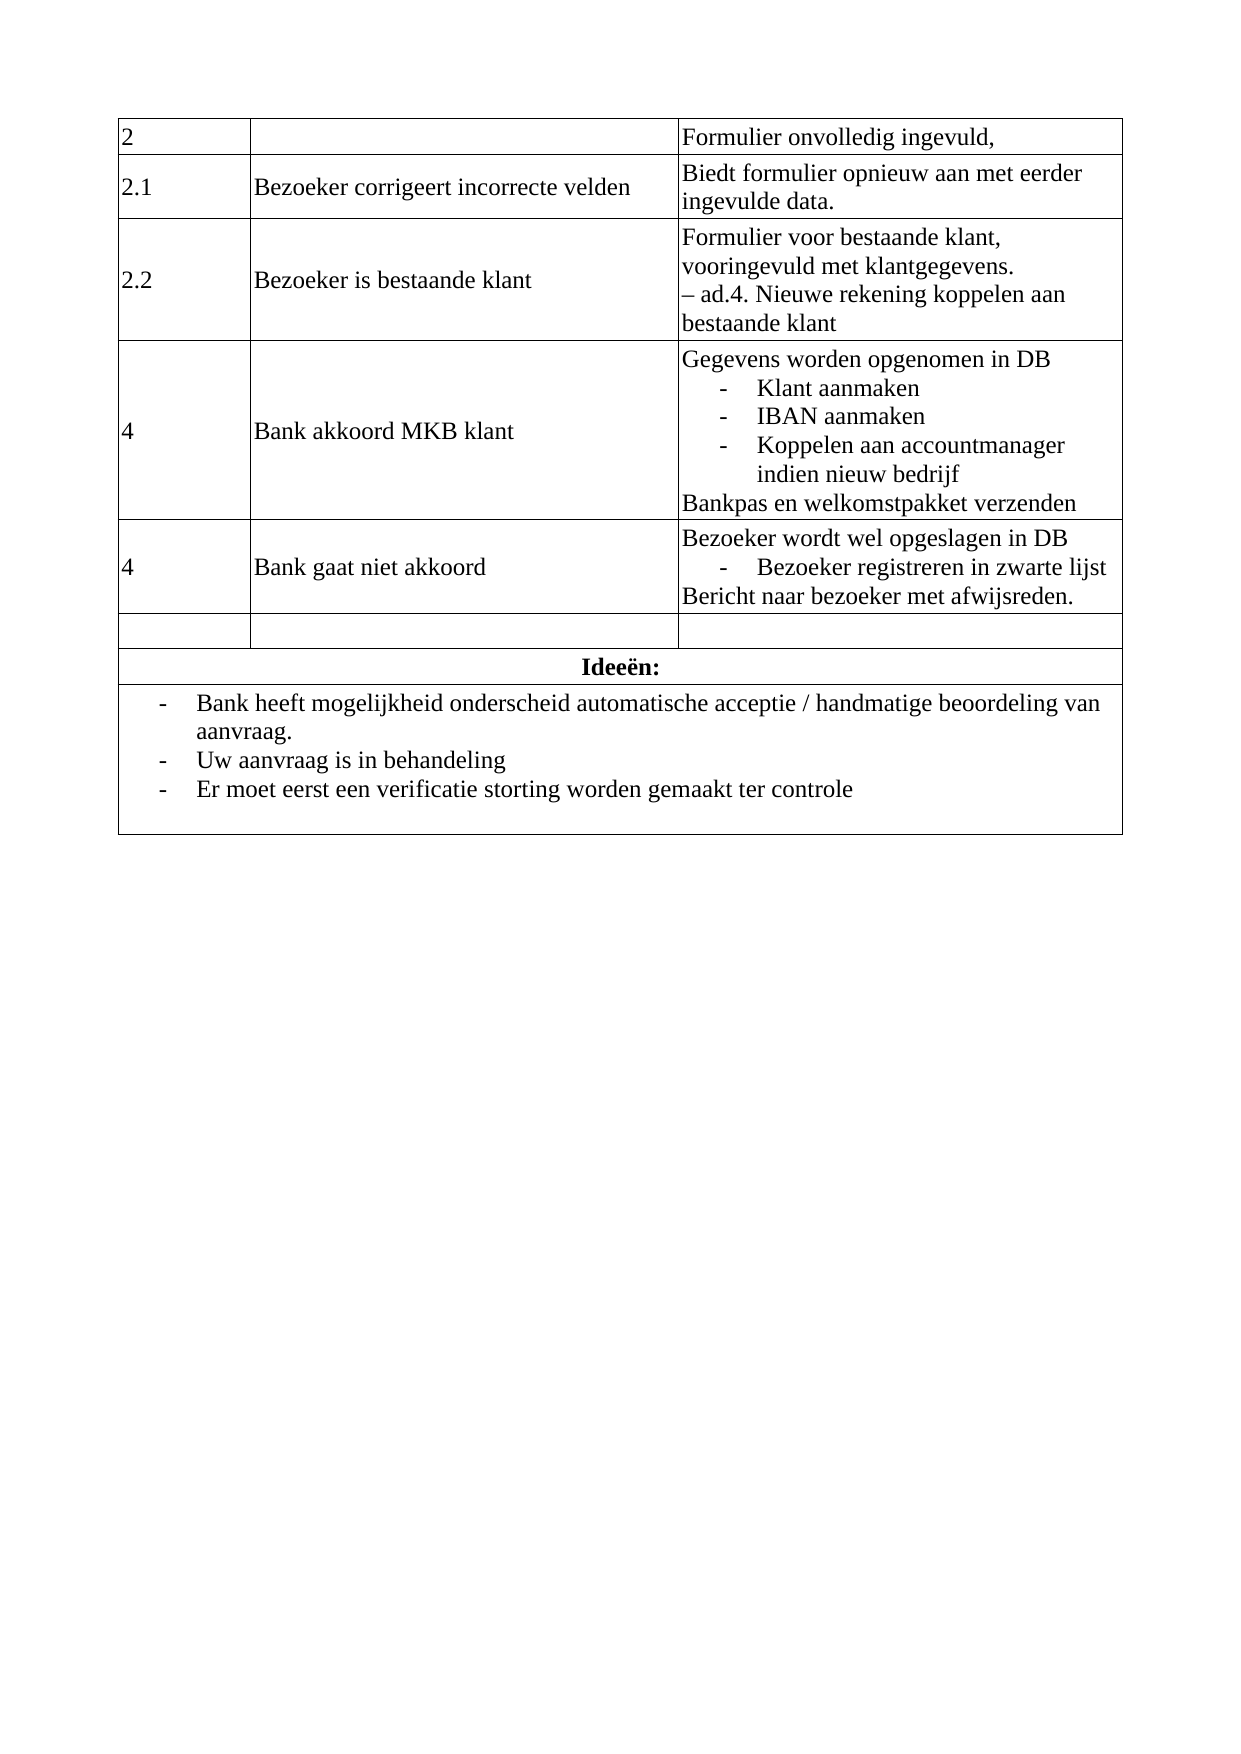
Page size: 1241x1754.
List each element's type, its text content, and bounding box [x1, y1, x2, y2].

table_cell Biedt formulier opnieuw aan met eerder ingevulde data. [679, 155, 1122, 218]
table_cell 4 [119, 341, 250, 519]
table_cell Bezoeker corrigeert incorrecte velden [251, 155, 678, 218]
table_cell 4 [119, 520, 250, 612]
table_cell [679, 614, 1122, 648]
table_cell [251, 119, 678, 154]
table_cell Bank gaat niet akkoord [251, 520, 678, 612]
table_cell Bezoeker wordt wel opgeslagen in DB Bezoeker registreren in zwarte lijst Bericht naar bezoeker met afwijsreden. [679, 520, 1122, 612]
table_cell Bank akkoord MKB klant [251, 341, 678, 519]
table_cell [251, 614, 678, 648]
table_cell Ideeën: [119, 649, 1122, 684]
table_cell 2.1 [119, 155, 250, 218]
table_cell Formulier voor bestaande klant, vooringevuld met klantgegevens. – ad.4. Nieuwe rekening koppelen aan bestaande klant [679, 219, 1122, 340]
table_cell Formulier onvolledig ingevuld, [679, 119, 1122, 154]
table_cell [119, 614, 250, 648]
table_cell Gegevens worden opgenomen in DB Klant aanmaken IBAN aanmaken Koppelen aan accountmanager indien nieuw bedrijf Bankpas en welkomstpakket verzenden [679, 341, 1122, 519]
table_cell 2.2 [119, 219, 250, 340]
table_cell 2 [119, 119, 250, 154]
table_cell Bezoeker is bestaande klant [251, 219, 678, 340]
table_cell Bank heeft mogelijkheid onderscheid automatische acceptie / handmatige beoordeling van aanvraag. Uw aanvraag is in behandeling Er moet eerst een verificatie storting worden gemaakt ter controle [119, 685, 1122, 834]
